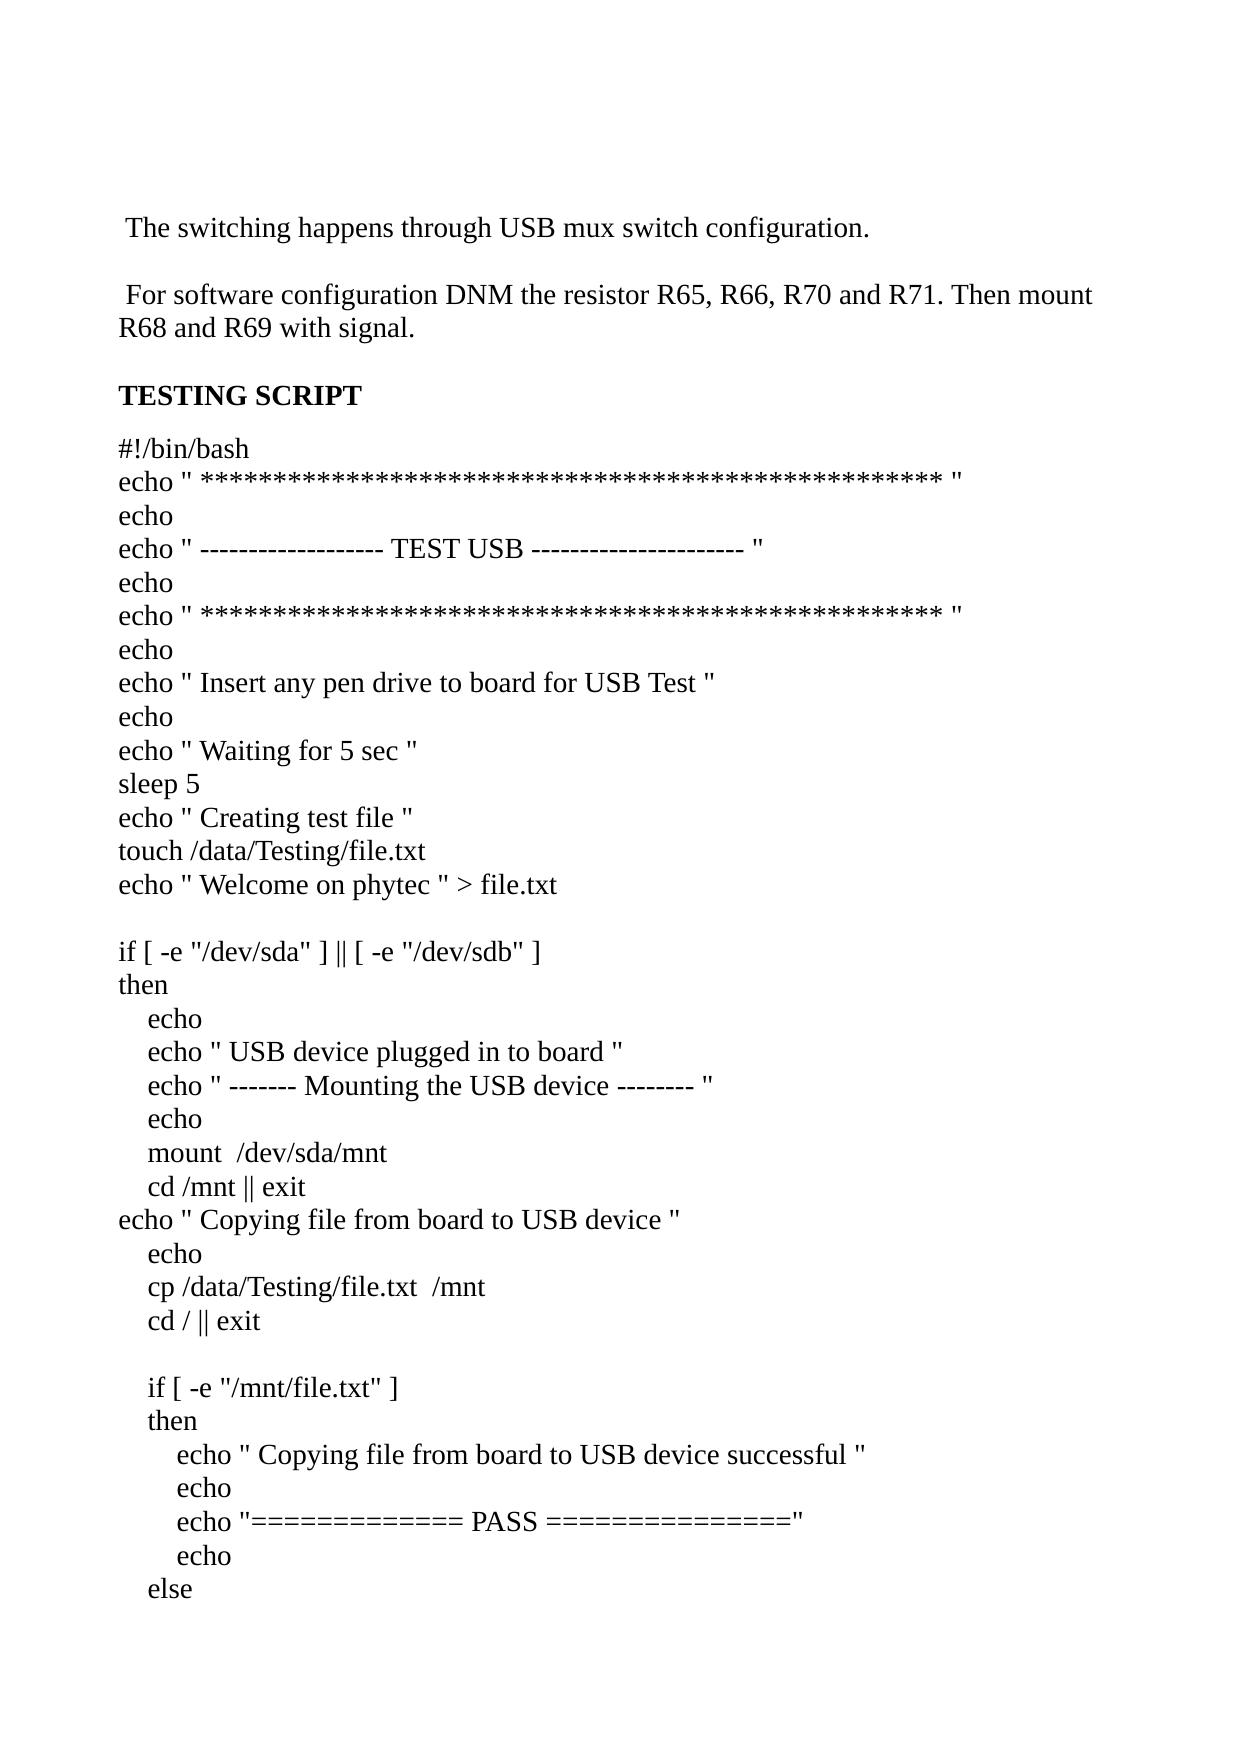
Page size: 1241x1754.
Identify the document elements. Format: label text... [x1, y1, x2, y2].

text TESTING SCRIPT [118, 378, 1122, 411]
text else [118, 1571, 1122, 1605]
text echo " *************************************************** " [118, 598, 1122, 632]
text echo " ------------------- TEST USB ---------------------- " [118, 531, 1122, 565]
text echo " Copying file from board to USB device " [118, 1202, 1122, 1236]
text #!/bin/bash [118, 431, 1122, 464]
text echo " Waiting for 5 sec " [118, 733, 1122, 766]
text echo " Welcome on phytec " > file.txt [118, 867, 1122, 900]
text echo " Insert any pen drive to board for USB Test " [118, 666, 1122, 699]
text echo " *************************************************** " [118, 464, 1122, 498]
text echo [118, 565, 1122, 598]
text The switching happens through USB mux switch configuration. [118, 210, 1122, 243]
text cd /mnt || exit [118, 1169, 1122, 1202]
text echo [118, 1538, 1122, 1571]
text echo [118, 498, 1122, 531]
text sleep 5 [118, 766, 1122, 800]
text echo " Copying file from board to USB device successful " [118, 1437, 1122, 1471]
text echo "============= PASS ===============" [118, 1504, 1122, 1538]
text echo [118, 632, 1122, 666]
text echo [118, 1001, 1122, 1034]
text echo " Creating test file " [118, 800, 1122, 833]
text mount /dev/sda/mnt [118, 1135, 1122, 1169]
text cd / || exit [118, 1303, 1122, 1336]
text if [ -e "/dev/sda" ] || [ -e "/dev/sdb" ] [118, 934, 1122, 967]
text For software configuration DNM the resistor R65, R66, R70 and R71. Then mount R68 and R69 with signal. [118, 277, 1122, 344]
text cp /data/Testing/file.txt /mnt [118, 1269, 1122, 1303]
text then [118, 967, 1122, 1001]
text echo " USB device plugged in to board " [118, 1034, 1122, 1068]
text echo " ------- Mounting the USB device -------- " [118, 1068, 1122, 1102]
text then [118, 1403, 1122, 1437]
text touch /data/Testing/file.txt [118, 833, 1122, 867]
text echo [118, 1236, 1122, 1269]
text if [ -e "/mnt/file.txt" ] [118, 1370, 1122, 1403]
text echo [118, 1102, 1122, 1135]
text echo [118, 699, 1122, 733]
text echo [118, 1471, 1122, 1504]
